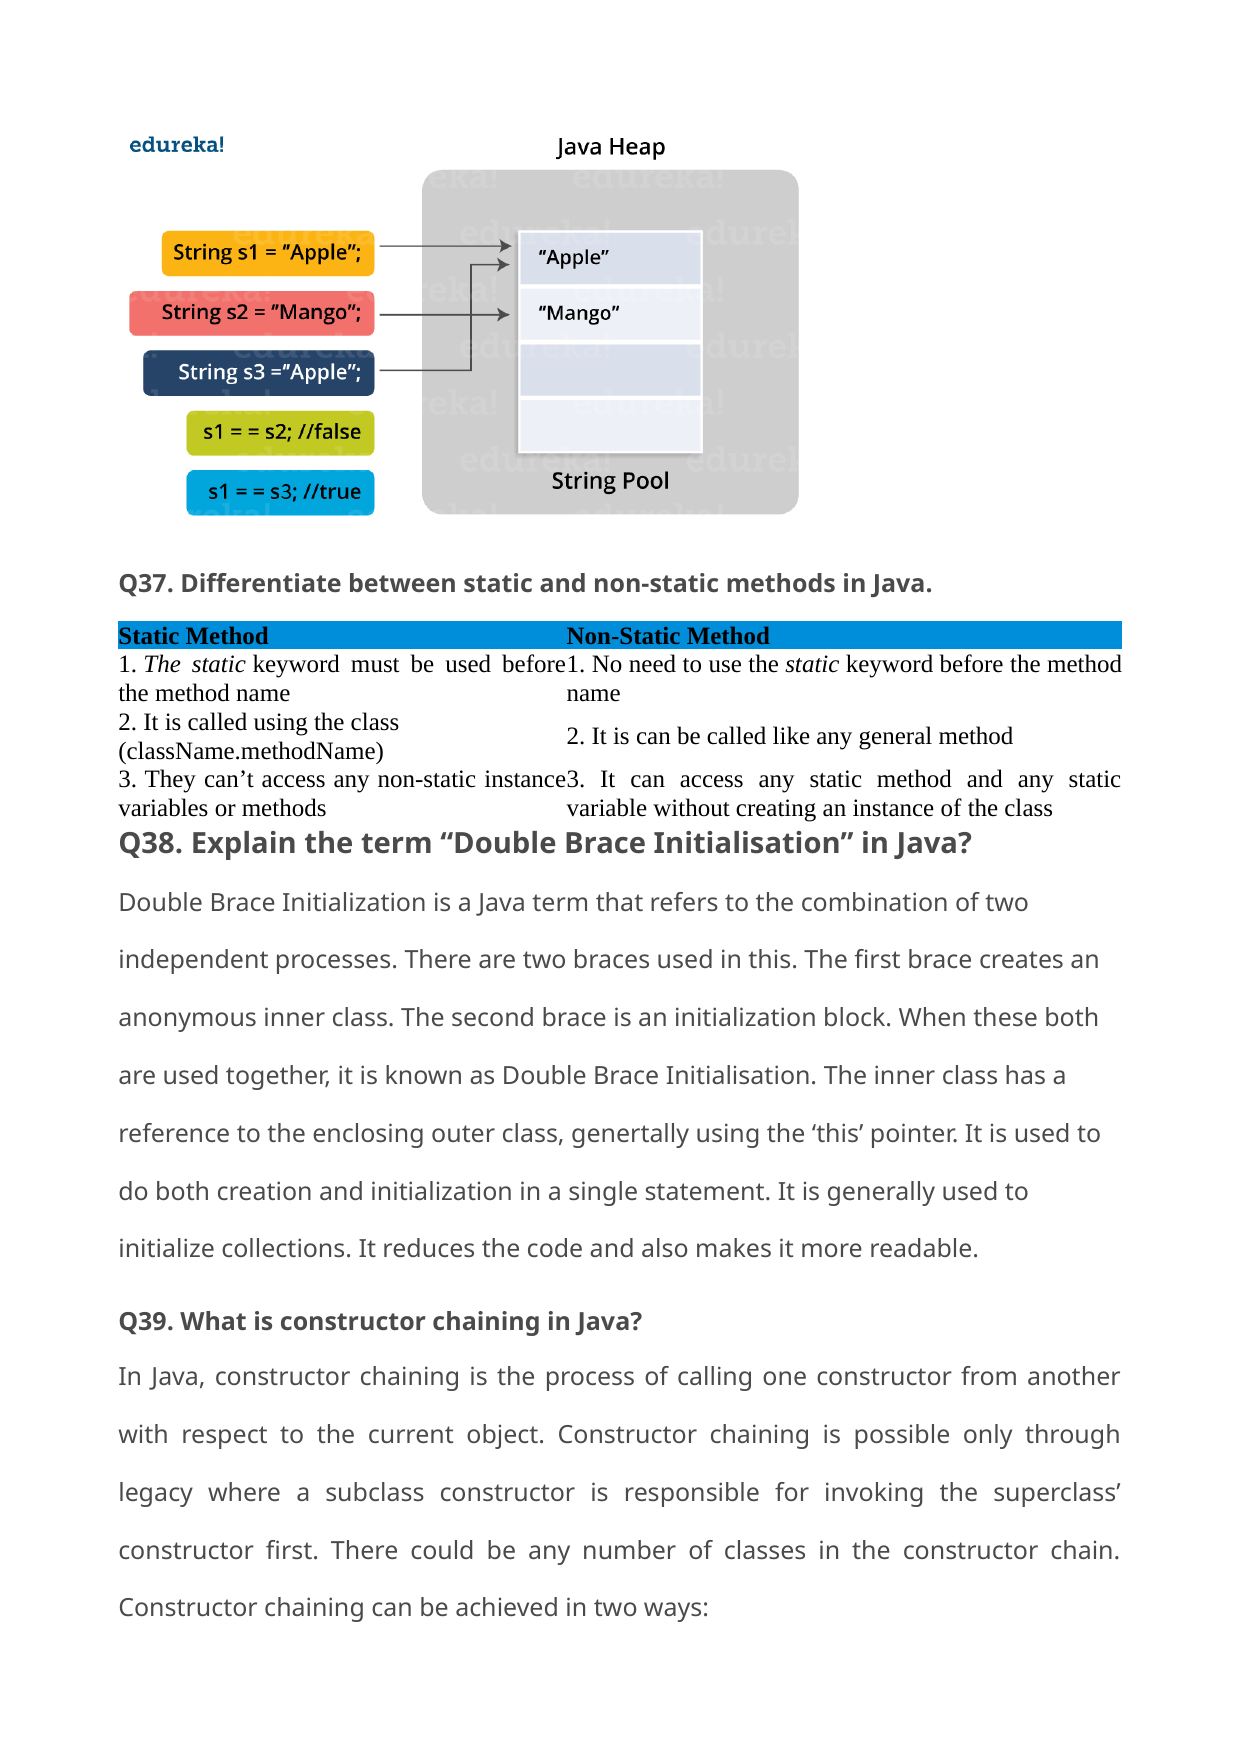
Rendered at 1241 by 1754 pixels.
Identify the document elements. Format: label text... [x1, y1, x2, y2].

table_header Static Method [118, 621, 566, 649]
table_cell 1. The static keyword must be used before the method name [118, 650, 566, 707]
text Double Brace Initialization is a Java term that refers to the combination of two independent processes. There are two braces used in this. The first brace creates an anonymous inner class. The second brace is an initialization block. When these both are used together, it is known as Double Brace Initialisation. The inner class has a reference to the enclosing outer class, genertally using the ‘this’ pointer. It is used to do both creation and initialization in a single statement. It is generally used to initialize collections. It reduces the code and also makes it more readable. [118, 884, 1122, 1265]
table_cell 1. No need to use the static keyword before the method name [566, 650, 1122, 707]
table_header Non-Static Method [566, 621, 1122, 649]
table_cell 3. They can’t access any non-static instance variables or methods [118, 765, 566, 822]
subtitle Q37. Differentiate between static and non-static methods in Java. [118, 565, 1122, 599]
text In Java, constructor chaining is the process of calling one constructor from another with respect to the current object. Constructor chaining is possible only through legacy where a subclass constructor is responsible for invoking the superclass’ constructor first. There could be any number of classes in the constructor chain. Constructor chaining can be achieved in two ways: [118, 1359, 1122, 1624]
table_cell 2. It is can be called like any general method [566, 707, 1122, 764]
table_cell 3. It can access any static method and any static variable without creating an instance of the class [566, 765, 1122, 822]
subtitle Q38. Explain the term “Double Brace Initialisation” in Java? [118, 822, 1122, 862]
table_cell 2. It is called using the class (className.methodName) [118, 707, 566, 764]
picture [118, 118, 812, 531]
subtitle Q39. What is constructor chaining in Java? [118, 1303, 1122, 1337]
